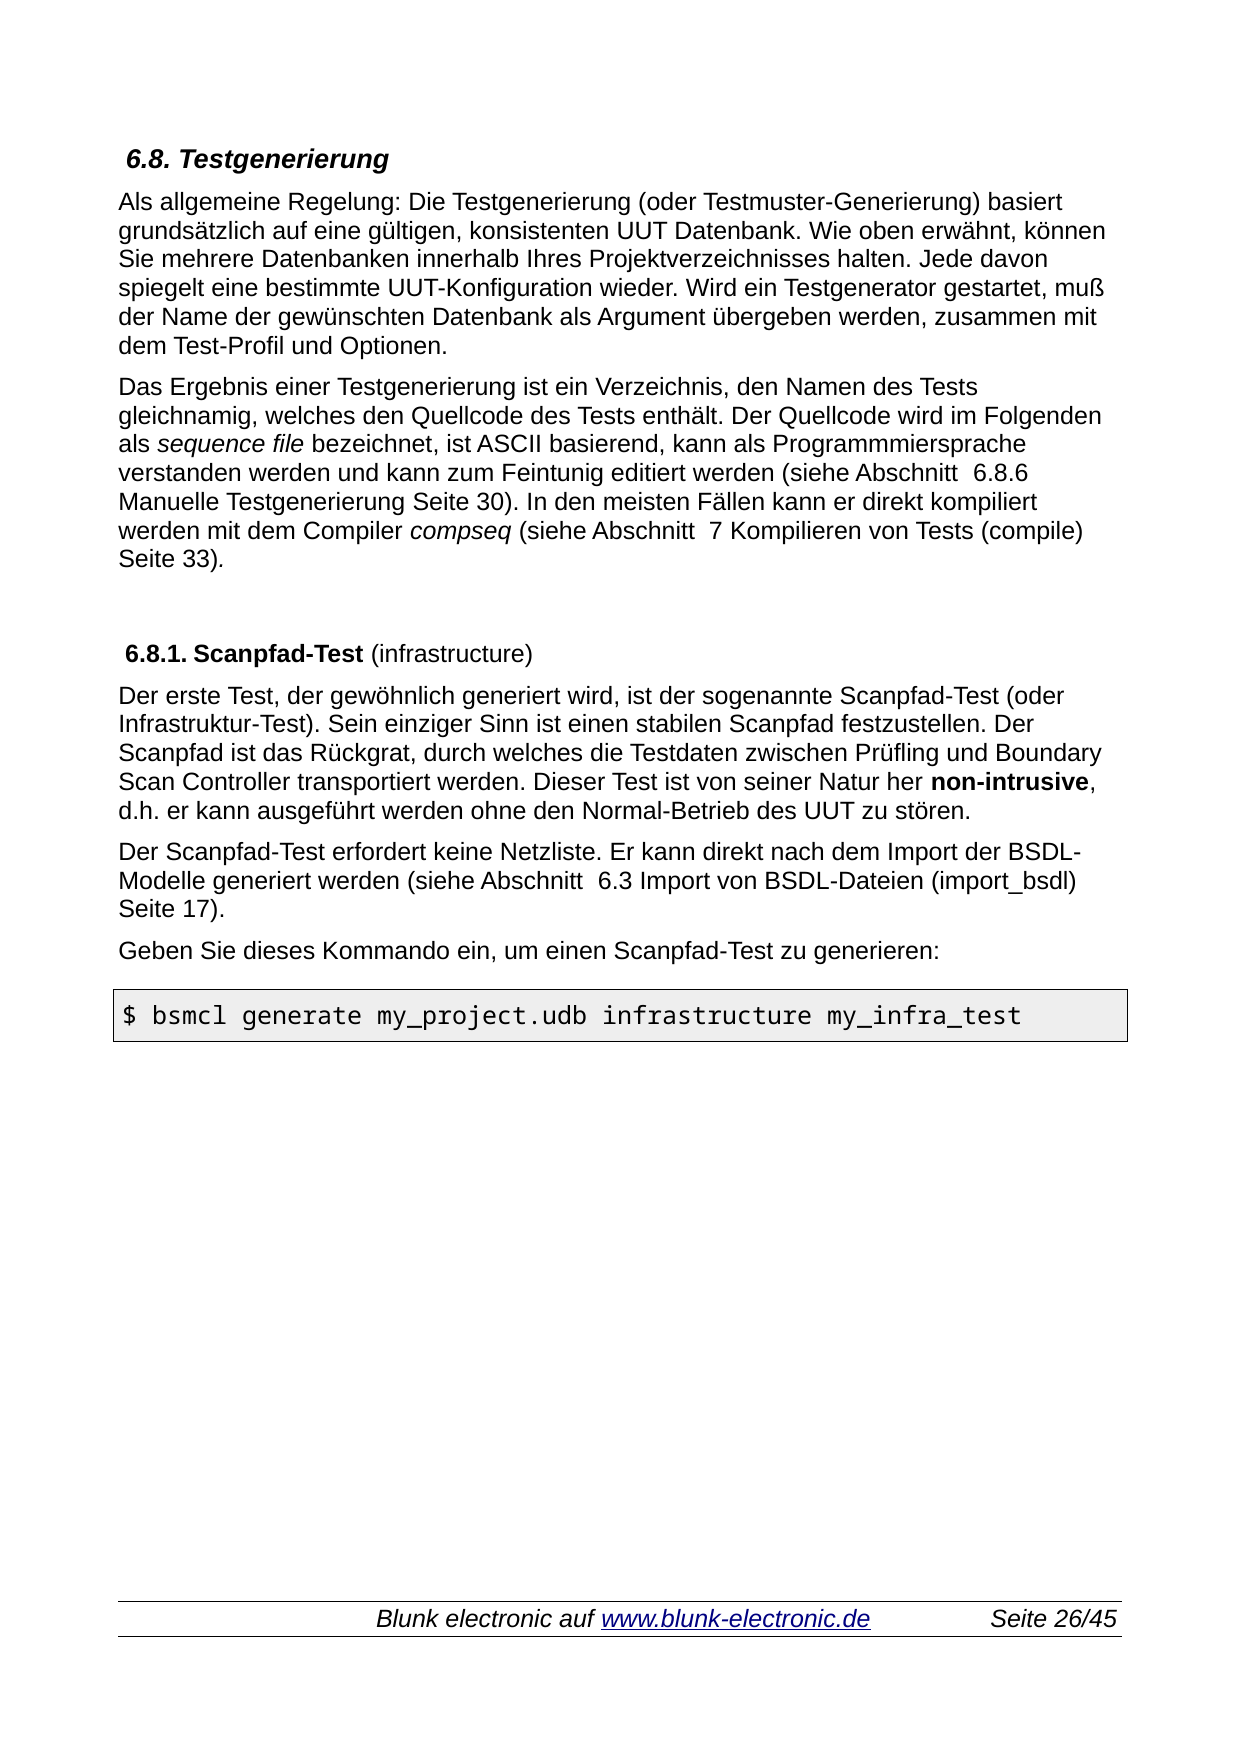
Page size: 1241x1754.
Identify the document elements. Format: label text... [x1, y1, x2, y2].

text Als allgemeine Regelung: Die Testgenerierung (oder Testmuster-Generierung) basiert grundsätzlich auf eine gültigen, konsistenten UUT Datenbank. Wie oben erwähnt, können Sie mehrere Datenbanken innerhalb Ihres Projektverzeichnisses halten. Jede davon spiegelt eine bestimmte UUT-Konfiguration wieder. Wird ein Testgenerator gestartet, muß der Name der gewünschten Datenbank als Argument übergeben werden, zusammen mit dem Test-Profil und Optionen. [118, 187, 1122, 359]
subtitle Scanpfad-Test (infrastructure) [118, 639, 1122, 668]
subtitle Testgenerierung [118, 143, 1122, 174]
text Der erste Test, der gewöhnlich generiert wird, ist der sogenannte Scanpfad-Test (oder Infrastruktur-Test). Sein einziger Sinn ist einen stabilen Scanpfad festzustellen. Der Scanpfad ist das Rückgrat, durch welches die Testdaten zwischen Prüfling und Boundary Scan Controller transportiert werden. Dieser Test ist von seiner Natur her non-intrusive, d.h. er kann ausgeführt werden ohne den Normal-Betrieb des UUT zu stören. [118, 681, 1122, 824]
text $ bsmcl generate my_project.udb infrastructure my_infra_test [122, 998, 1118, 1032]
text Das Ergebnis einer Testgenerierung ist ein Verzeichnis, den Namen des Tests gleichnamig, welches den Quellcode des Tests enthält. Der Quellcode wird im Folgenden als sequence file bezeichnet, ist ASCII basierend, kann als Programmmiersprache verstanden werden und kann zum Feintunig editiert werden (siehe Abschnitt 6.8.6 Manuelle Testgenerierung Seite 31). In den meisten Fällen kann er direkt kompiliert werden mit dem Compiler compseq (siehe Abschnitt 7 Kompilieren von Tests (compile) Seite 34). [118, 372, 1122, 573]
text Geben Sie dieses Kommando ein, um einen Scanpfad-Test zu generieren: [118, 936, 1122, 964]
text Der Scanpfad-Test erfordert keine Netzliste. Er kann direkt nach dem Import der BSDL-Modelle generiert werden (siehe Abschnitt 6.3 Import von BSDL-Dateien (import_bsdl) Seite 18). [118, 837, 1122, 923]
